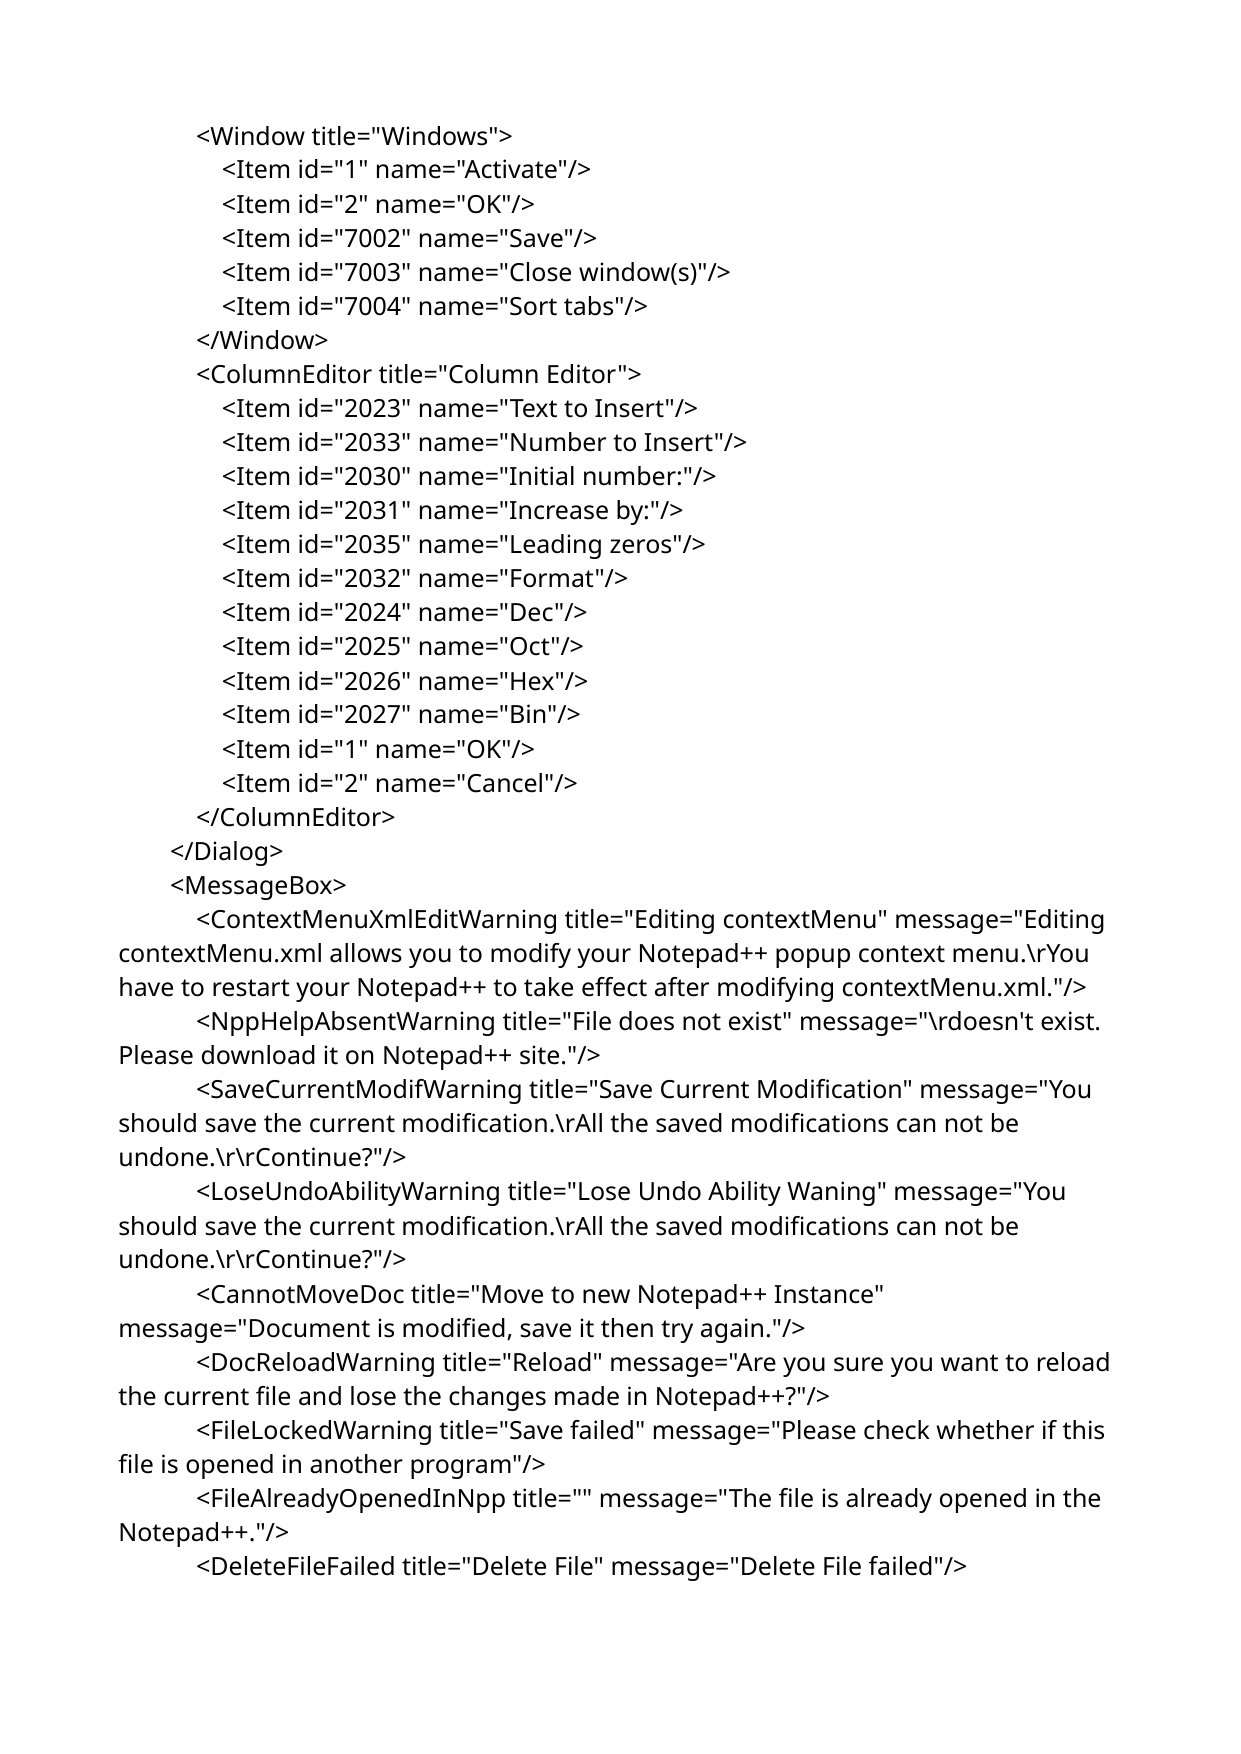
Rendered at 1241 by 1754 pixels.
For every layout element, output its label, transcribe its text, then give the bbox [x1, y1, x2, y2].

text <Item id="2" name="OK"/> [118, 186, 1122, 220]
text <DocReloadWarning title="Reload" message="Are you sure you want to reload the current file and lose the changes made in Notepad++?"/> [118, 1344, 1122, 1412]
text <Item id="1" name="Activate"/> [118, 152, 1122, 186]
text <Item id="7003" name="Close window(s)"/> [118, 254, 1122, 288]
text <Item id="2026" name="Hex"/> [118, 663, 1122, 697]
text <Item id="7002" name="Save"/> [118, 220, 1122, 254]
text <ColumnEditor title="Column Editor"> [118, 357, 1122, 391]
text <Item id="2023" name="Text to Insert"/> [118, 391, 1122, 425]
text <Item id="2033" name="Number to Insert"/> [118, 425, 1122, 459]
text <Item id="2" name="Cancel"/> [118, 765, 1122, 799]
text <ContextMenuXmlEditWarning title="Editing contextMenu" message="Editing contextMenu.xml allows you to modify your Notepad++ popup context menu.\rYou have to restart your Notepad++ to take effect after modifying contextMenu.xml."/> [118, 902, 1122, 1004]
text <Item id="2027" name="Bin"/> [118, 697, 1122, 731]
text <FileAlreadyOpenedInNpp title="" message="The file is already opened in the Notepad++."/> [118, 1481, 1122, 1549]
text <Item id="2024" name="Dec"/> [118, 595, 1122, 629]
text <FileLockedWarning title="Save failed" message="Please check whether if this file is opened in another program"/> [118, 1412, 1122, 1481]
text <Item id="2032" name="Format"/> [118, 561, 1122, 595]
text <Item id="1" name="OK"/> [118, 731, 1122, 765]
text <SaveCurrentModifWarning title="Save Current Modification" message="You should save the current modification.\rAll the saved modifications can not be undone.\r\rContinue?"/> [118, 1072, 1122, 1174]
text <MessageBox> [118, 867, 1122, 902]
text <Item id="2031" name="Increase by:"/> [118, 493, 1122, 527]
text </ColumnEditor> [118, 799, 1122, 833]
text <Item id="2025" name="Oct"/> [118, 629, 1122, 663]
text <Window title="Windows"> [118, 118, 1122, 152]
text <CannotMoveDoc title="Move to new Notepad++ Instance" message="Document is modified, save it then try again."/> [118, 1276, 1122, 1344]
text <Item id="7004" name="Sort tabs"/> [118, 288, 1122, 322]
text <Item id="2030" name="Initial number:"/> [118, 459, 1122, 493]
text </Dialog> [118, 833, 1122, 867]
text <Item id="2035" name="Leading zeros"/> [118, 527, 1122, 561]
text <LoseUndoAbilityWarning title="Lose Undo Ability Waning" message="You should save the current modification.\rAll the saved modifications can not be undone.\r\rContinue?"/> [118, 1174, 1122, 1276]
text <DeleteFileFailed title="Delete File" message="Delete File failed"/> [118, 1549, 1122, 1583]
text </Window> [118, 322, 1122, 357]
text <NppHelpAbsentWarning title="File does not exist" message="\rdoesn't exist. Please download it on Notepad++ site."/> [118, 1004, 1122, 1072]
